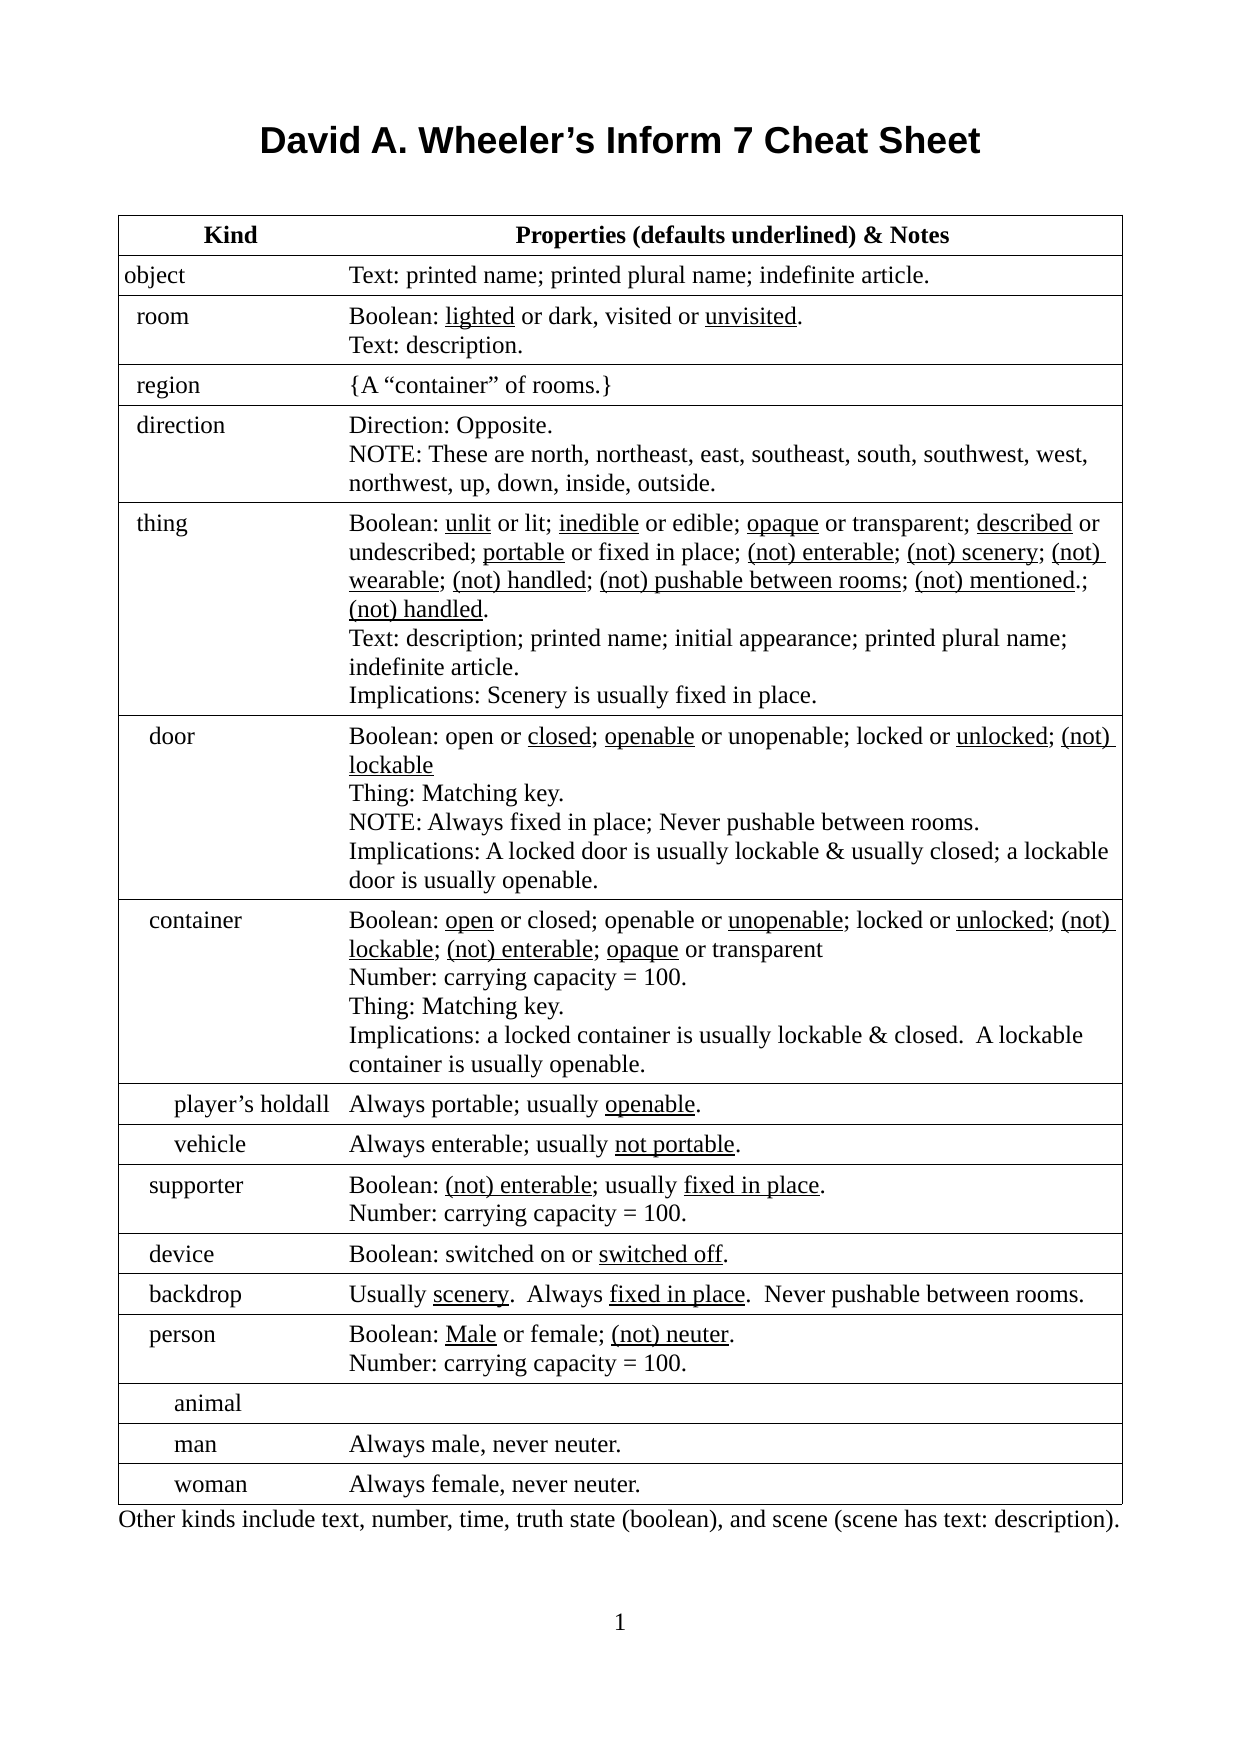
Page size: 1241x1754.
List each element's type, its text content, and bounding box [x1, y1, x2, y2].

table_cell Always male, never neuter. [343, 1424, 1122, 1463]
table_cell Boolean: switched on or switched off. [343, 1234, 1122, 1273]
table_cell Usually scenery. Always fixed in place. Never pushable between rooms. [343, 1274, 1122, 1313]
table_cell Always enterable; usually not portable. [343, 1125, 1122, 1164]
table_cell Boolean: open or closed; openable or unopenable; locked or unlocked; (not) lockable; (not) enterable; opaque or transparent Number: carrying capacity = 100. Thing: Matching key. Implications: a locked container is usually lockable & closed. A lockable container is usually openable. [343, 900, 1122, 1083]
table_cell Always portable; usually openable. [343, 1084, 1122, 1123]
title David A. Wheeler’s Inform 7 Cheat Sheet [118, 118, 1122, 161]
table_cell woman [119, 1464, 343, 1503]
table_cell Always female, never neuter. [343, 1464, 1122, 1503]
table_cell Direction: Opposite. NOTE: These are north, northeast, east, southeast, south, southwest, west, northwest, up, down, inside, outside. [343, 406, 1122, 502]
text Other kinds include text, number, time, truth state (boolean), and scene (scene has text: description). [118, 1505, 1122, 1532]
table_cell Boolean: Male or female; (not) neuter. Number: carrying capacity = 100. [343, 1315, 1122, 1383]
table_cell object [119, 256, 343, 295]
table_cell supporter [119, 1165, 343, 1233]
table_cell animal [119, 1384, 343, 1423]
table_cell room [119, 296, 343, 364]
table_cell container [119, 900, 343, 1083]
table_cell Boolean: lighted or dark, visited or unvisited. Text: description. [343, 296, 1122, 364]
table_cell thing [119, 503, 343, 715]
table_cell Boolean: open or closed; openable or unopenable; locked or unlocked; (not) lockable Thing: Matching key. NOTE: Always fixed in place; Never pushable between rooms. Implications: A locked door is usually lockable & usually closed; a lockable door is usually openable. [343, 716, 1122, 899]
table_cell device [119, 1234, 343, 1273]
table_header Kind [119, 216, 343, 255]
table_cell player’s holdall [119, 1084, 343, 1123]
table_cell person [119, 1315, 343, 1383]
table_cell Text: printed name; printed plural name; indefinite article. [343, 256, 1122, 295]
table_cell [343, 1384, 1122, 1423]
table_cell direction [119, 406, 343, 502]
table_cell Boolean: (not) enterable; usually fixed in place. Number: carrying capacity = 100. [343, 1165, 1122, 1233]
table_cell Boolean: unlit or lit; inedible or edible; opaque or transparent; described or undescribed; portable or fixed in place; (not) enterable; (not) scenery; (not) wearable; (not) handled; (not) pushable between rooms; (not) mentioned.; (not) handled. Text: description; printed name; initial appearance; printed plural name; indefinite article. Implications: Scenery is usually fixed in place. [343, 503, 1122, 715]
table_cell vehicle [119, 1125, 343, 1164]
table_cell {A “container” of rooms.} [343, 365, 1122, 404]
table_cell man [119, 1424, 343, 1463]
table_cell region [119, 365, 343, 404]
table_header Properties (defaults underlined) & Notes [343, 216, 1122, 255]
table_cell backdrop [119, 1274, 343, 1313]
table_cell door [119, 716, 343, 899]
